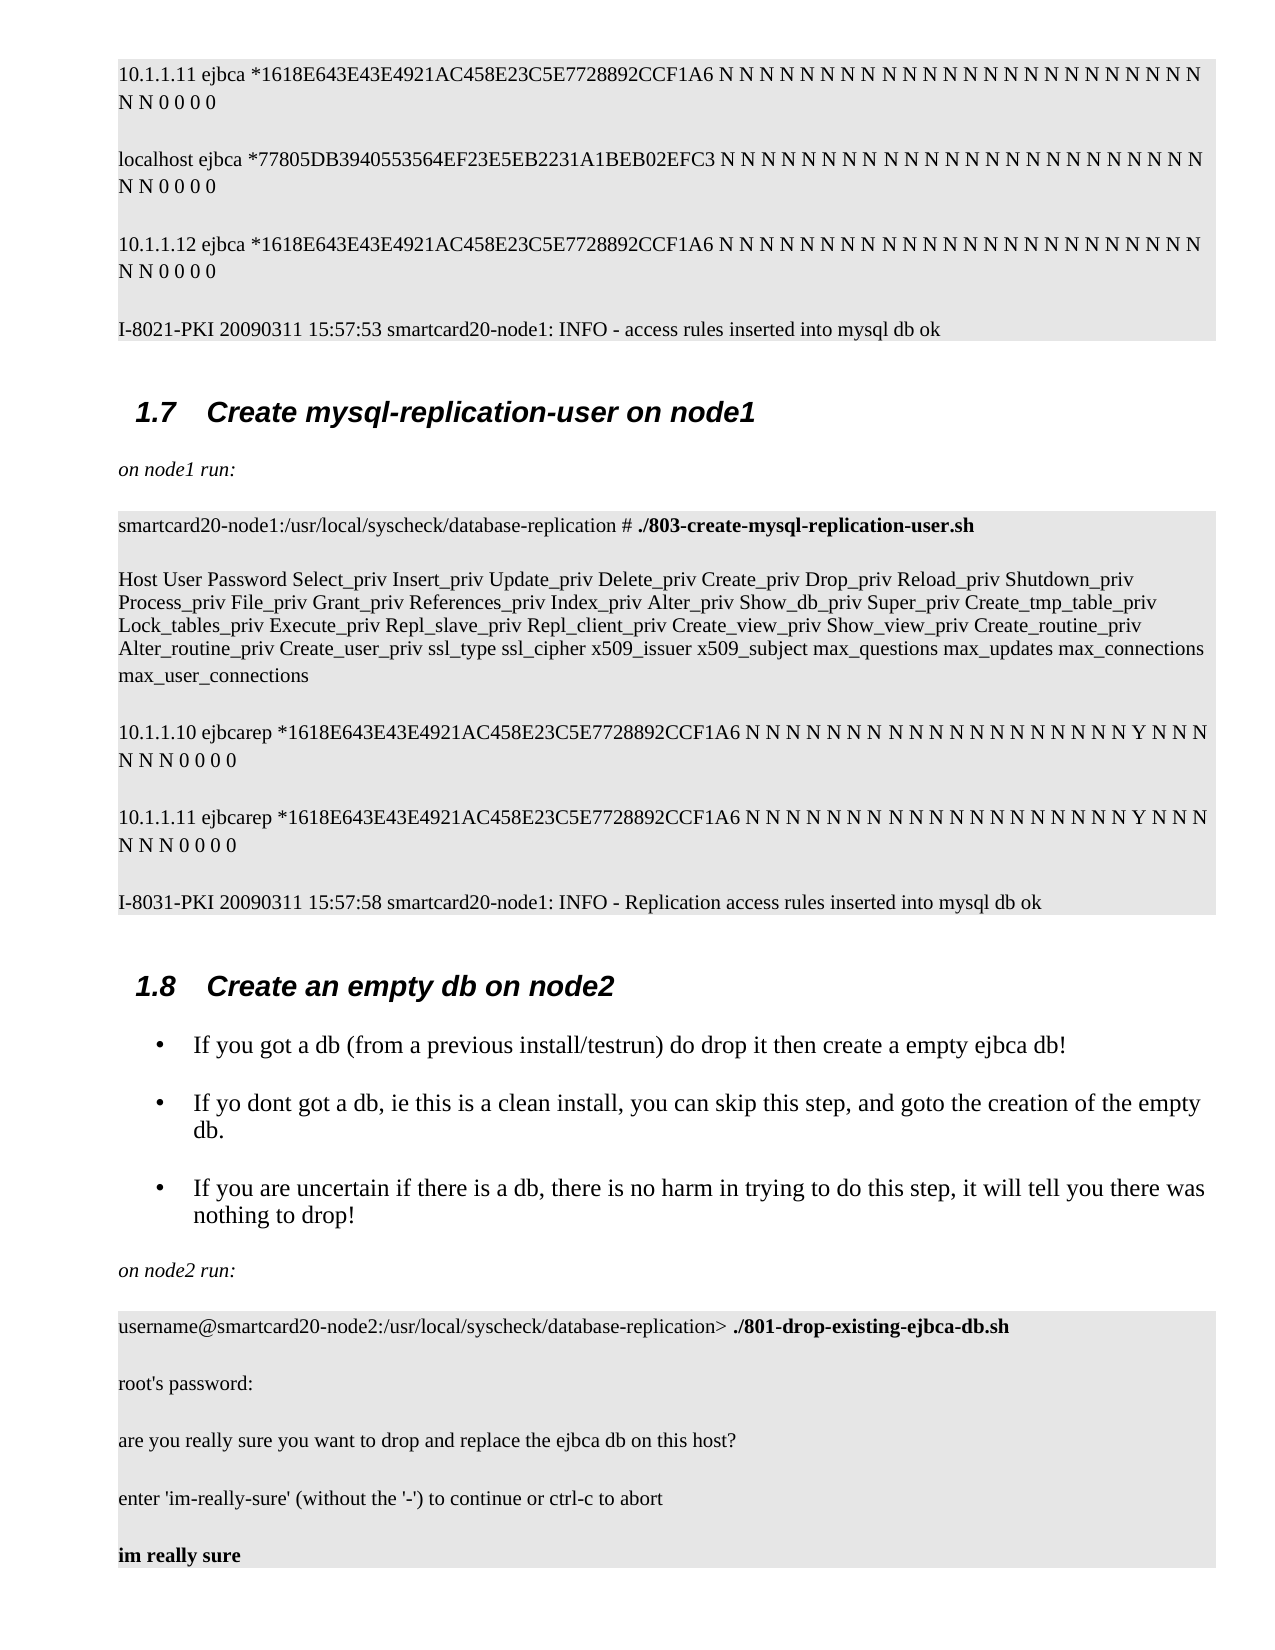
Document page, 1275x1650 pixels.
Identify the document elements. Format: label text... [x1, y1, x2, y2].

text 10.1.1.10 ejbcarep *1618E643E43E4921AC458E23C5E7728892CCF1A6 N N N N N N N N N N N N N N N N N N N Y N N N N N N 0 0 0 0 [118, 717, 1216, 773]
subtitle Create mysql-replication-user on node1 [127, 396, 1207, 428]
text on node2 run: [118, 1258, 1216, 1282]
text im really sure [118, 1540, 1216, 1568]
text localhost ejbca *77805DB3940553564EF23E5EB2231A1BEB02EFC3 N N N N N N N N N N N N N N N N N N N N N N N N N N 0 0 0 0 [118, 144, 1216, 199]
text I-8031-PKI 20090311 15:57:58 smartcard20-node1: INFO - Replication access rules inserted into mysql db ok [118, 887, 1216, 915]
text are you really sure you want to drop and replace the ejbca db on this host? [118, 1426, 1216, 1453]
text 10.1.1.11 ejbca *1618E643E43E4921AC458E23C5E7728892CCF1A6 N N N N N N N N N N N N N N N N N N N N N N N N N N 0 0 0 0 [118, 59, 1216, 114]
list If yo dont got a db, ie this is a clean install, you can skip this step, and goto the creation of the empty db. [156, 1089, 1216, 1144]
subtitle Create an empty db on node2 [127, 969, 1207, 1002]
text I-8021-PKI 20090311 15:57:53 smartcard20-node1: INFO - access rules inserted into mysql db ok [118, 314, 1216, 341]
text 10.1.1.11 ejbcarep *1618E643E43E4921AC458E23C5E7728892CCF1A6 N N N N N N N N N N N N N N N N N N N Y N N N N N N 0 0 0 0 [118, 802, 1216, 858]
text smartcard20-node1:/usr/local/syscheck/database-replication # ./803-create-mysql-replication-user.sh [118, 511, 1216, 538]
text enter 'im-really-sure' (without the '-') to continue or ctrl-c to abort [118, 1483, 1216, 1510]
text 10.1.1.12 ejbca *1618E643E43E4921AC458E23C5E7728892CCF1A6 N N N N N N N N N N N N N N N N N N N N N N N N N N 0 0 0 0 [118, 229, 1216, 284]
list If you are uncertain if there is a db, there is no harm in trying to do this step, it will tell you there was nothing to drop! [156, 1174, 1216, 1229]
text root's password: [118, 1368, 1216, 1396]
text username@smartcard20-node2:/usr/local/syscheck/database-replication> ./801-drop-existing-ejbca-db.sh [118, 1311, 1216, 1339]
list If you got a db (from a previous install/testrun) do drop it then create a empty ejbca db! [156, 1032, 1216, 1059]
text on node1 run: [118, 458, 1216, 481]
text Host User Password Select_priv Insert_priv Update_priv Delete_priv Create_priv Drop_priv Reload_priv Shutdown_priv Process_priv File_priv Grant_priv References_priv Index_priv Alter_priv Show_db_priv Super_priv Create_tmp_table_priv Lock_tables_priv Execute_priv Repl_slave_priv Repl_client_priv Create_view_priv Show_view_priv Create_routine_priv Alter_routine_priv Create_user_priv ssl_type ssl_cipher x509_issuer x509_subject max_questions max_updates max_connections max_user_connections [118, 568, 1216, 688]
